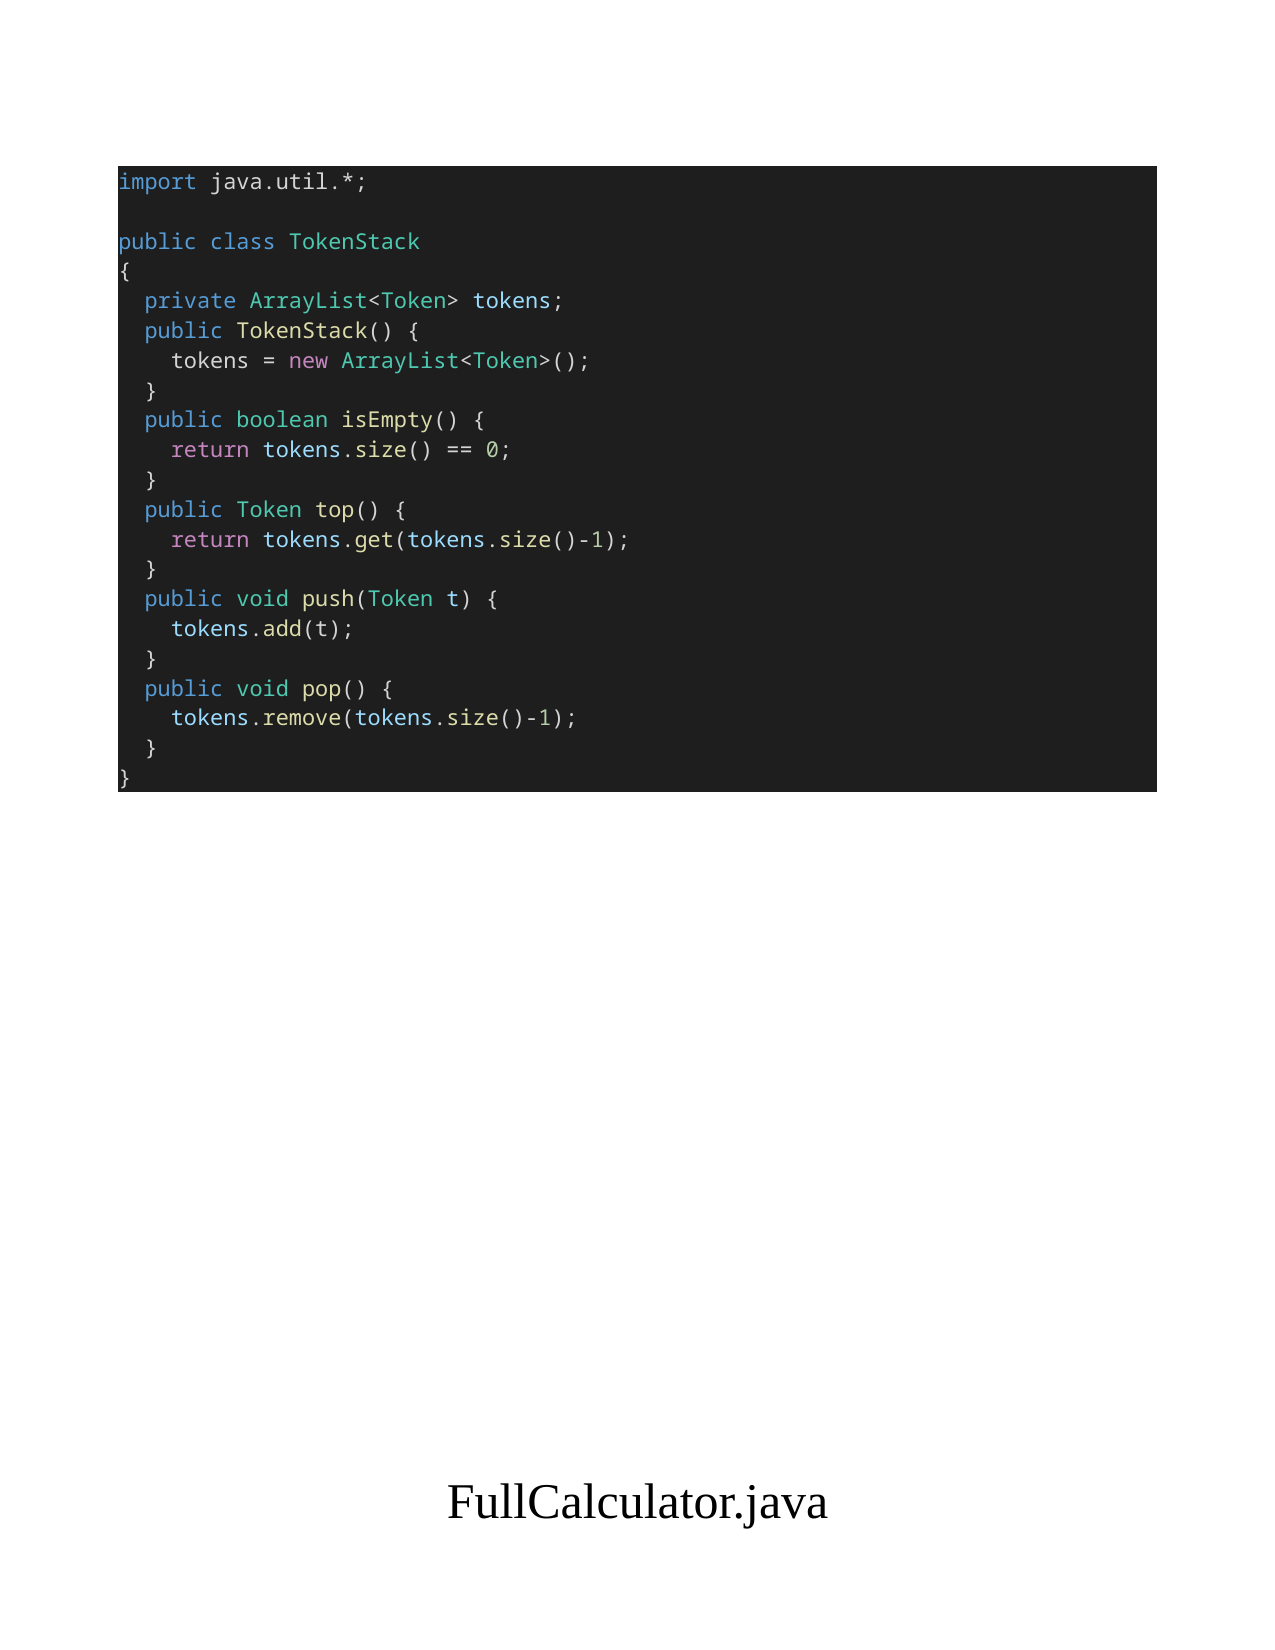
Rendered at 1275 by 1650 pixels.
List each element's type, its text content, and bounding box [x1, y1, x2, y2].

text public void push(Token t) { [118, 583, 1157, 613]
text public boolean isEmpty() { [118, 404, 1157, 434]
text FullCalculator.java [118, 1472, 1157, 1529]
text public Token top() { [118, 494, 1157, 523]
text } [118, 553, 1157, 583]
text public void pop() { [118, 672, 1157, 702]
text private ArrayList<Token> tokens; [118, 285, 1157, 315]
text return tokens.size() == 0; [118, 434, 1157, 464]
text { [118, 255, 1157, 285]
text tokens.add(t); [118, 613, 1157, 643]
text public class TokenStack [118, 226, 1157, 255]
text tokens = new ArrayList<Token>(); [118, 345, 1157, 374]
text } [118, 762, 1157, 792]
text return tokens.get(tokens.size()-1); [118, 523, 1157, 553]
text public TokenStack() { [118, 315, 1157, 345]
text } [118, 643, 1157, 672]
text import java.util.*; [118, 166, 1157, 196]
text tokens.remove(tokens.size()-1); [118, 702, 1157, 732]
text } [118, 464, 1157, 494]
text } [118, 732, 1157, 762]
text } [118, 374, 1157, 404]
